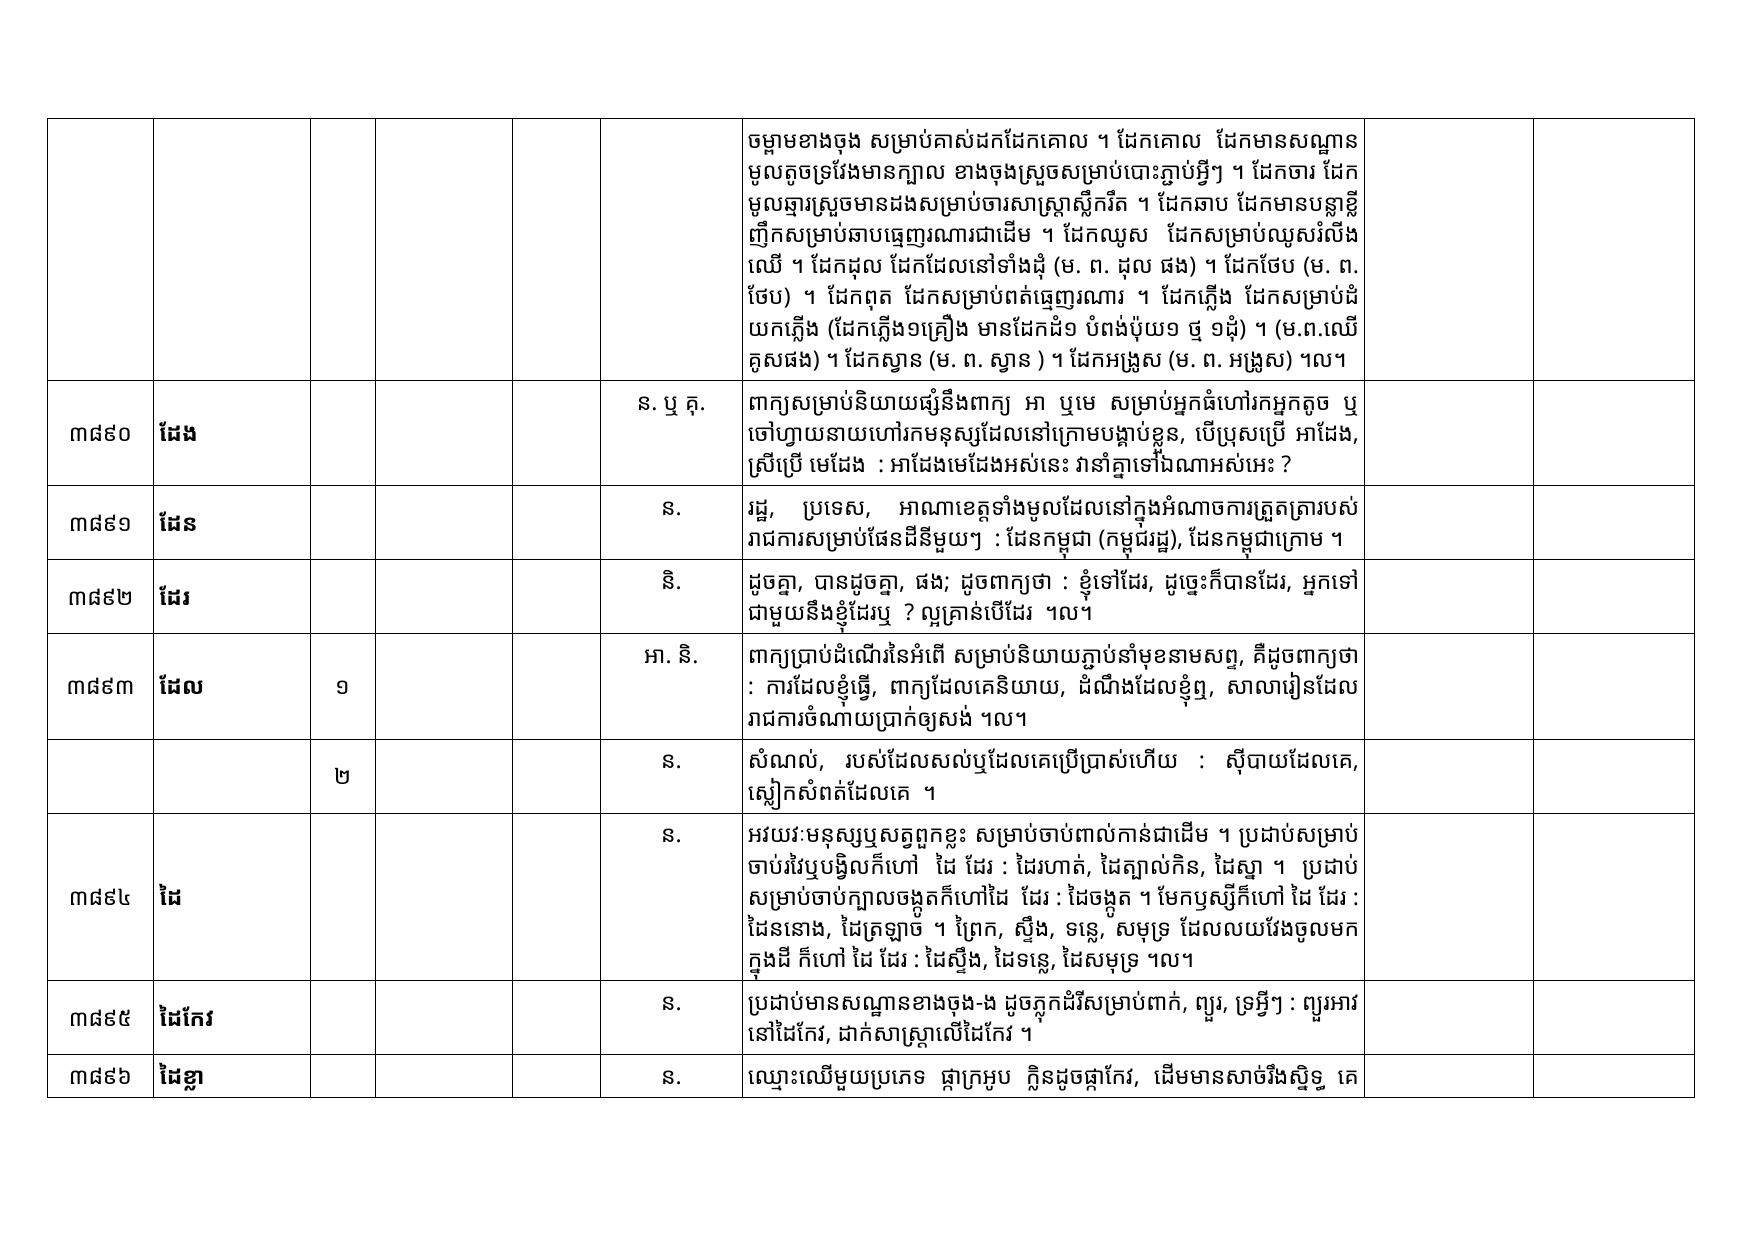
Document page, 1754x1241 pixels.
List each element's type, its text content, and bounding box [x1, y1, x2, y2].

table_cell [311, 381, 375, 485]
table_cell [1534, 814, 1694, 980]
table_cell [154, 119, 310, 380]
table_cell [311, 119, 375, 380]
table_cell [1365, 381, 1533, 485]
table_cell [1534, 740, 1694, 812]
table_cell [513, 634, 600, 738]
table_cell [154, 740, 310, 812]
table_cell [1365, 740, 1533, 812]
table_cell [48, 119, 153, 380]
table_cell ៣៨៩៦ [48, 1055, 153, 1097]
table_cell [513, 814, 600, 980]
table_cell អវយវៈ​មនុស្ស​ឬ​សត្វ​ពួក​ខ្លះ សម្រាប់​ចាប់​ពាល់​កាន់​ជាដើម ។ ប្រដាប់​សម្រាប់​ចាប់​រវៃឬ​បង្វិល​ក៏​ហៅ ដៃ ដែរ : ដៃរ​ហាត់, ដៃ​ត្បាល់​កិន, ដៃ​ស្នា ។ ប្រដាប់​សម្រាប់​ចាប់​ក្បាល​ចង្កូត​ក៏​ហៅ​ដៃ ដែរ : ដៃ​ចង្កូត ។ មែក​ឫស្សី​ក៏​ហៅ ដៃ ដែរ : ដៃ​ននោង, ដៃ​ត្រឡាច ។ ព្រៃក, ស្ទឹង, ទន្លេ, សមុទ្រ ដែល​លយ​វែង​ចូល​មក​ក្នុង​ដី ក៏​ហៅ ដៃ ដែរ : ដៃ​ស្ទឹង, ដៃ​ទន្លេ, ដៃ​សមុទ្រ ។ល។ [743, 814, 1364, 980]
table_cell ឈ្មោះ​ឈើ​មួយ​ប្រភេទ ផ្កា​ក្រអូប ក្លិន​ដូច​ផ្កា​កែវ, ដើម​មាន​សាច់​រឹង​ស្និទ្ធ គេ​ [743, 1055, 1364, 1097]
table_cell [48, 740, 153, 812]
table_cell លោហ​ជាតិ​មួយ​ពួក កើត​ពី​ជាតិ​ថ្ម​មាន​ព័ណ៌​ក្រមៅ ជា​ធាតុ​រឹង​ជាង​ពួក​លោហ​ជាតិ​ទាំងពួង, មាន​ប្រយោជន៍​ប្រើ​ការ​បាន​ច្រើន​យ៉ាង​ជាង​លោហ​ជាតិ​ទាំងពួង ។ ដែក​កណ្ដារ ដែក​ស្រួយ​សម្រាប់​ក្ដារ​ឬ ខៃ​ទម្លុះ​សាច់​ឈើ ។ ដែក​ខួង (ម. ព. ខួង) ដែក​ខៃ ដែក​សម្រាប់​ខៃ​ទម្លុះ ។ ដែក​គាស់ ដែក​មាន​សណ្ឋាន​ឆែក​ជា​ចម្ពាម​ខាង​ចុង សម្រាប់​គាស់​ដក​ដែក​គោល ។ ដែក​គោល ដែក​មាន​សណ្ឋាន​មូល​តូច​ទ្រវែង​មាន​ក្បាល ខាង​ចុង​ស្រួច​សម្រាប់​បោះ​ភ្ជាប់​អ្វី​ៗ ។ ដែក​ចារ ដែក​មូល​ឆ្មារ​ស្រួច​មាន​ដង​សម្រាប់​ចារ​សាស្ត្រា​ស្លឹក​រឹត ។ ដែក​ឆាប ដែក​មាន​បន្លា​ខ្លី​ញឹក​សម្រាប់​ឆាប​ធ្មេញ​រណារ​ជាដើម ។ ដែក​ឈូស ដែក​សម្រាប់​ឈូស​រំលីង​ឈើ ។ ដែក​ដុល ដែក​ដែល​នៅ​ទាំង​ដុំ (ម. ព. ដុល ផង) ។ ដែក​ថែប (ម. ព. ថែប) ។ ដែក​ពុត ដែក​សម្រាប់​ពត់​ធ្មេញ​រណារ ។ ដែក​ភ្លើង ដែក​សម្រាប់​ដំ​យក​ភ្លើង (ដែក​ភ្លើង​១​គ្រឿង មាន​ដែក​ដំ​១ បំពង់​ប៉ុយ​១ ថ្ម ១​ដុំ) ។ (ម.ព.ឈើ​គូស​ផង) ។ ដែក​ស្វាន (ម. ព. ស្វាន ) ។ ដែក​អង្រូស (ម. ព. អង្រូស) ។ល។ [743, 119, 1364, 380]
table_cell [376, 486, 512, 559]
table_cell [1534, 119, 1694, 380]
table_cell ៣៨៩០ [48, 381, 153, 485]
table_cell អា. និ. [601, 634, 742, 738]
table_cell ដែន [154, 486, 310, 559]
table_cell និ. [601, 560, 742, 633]
table_cell [513, 740, 600, 812]
table_cell [1534, 981, 1694, 1054]
table_cell [601, 119, 742, 380]
table_cell [1534, 1055, 1694, 1097]
table_cell [1534, 560, 1694, 633]
table_cell ពាក្យ​សម្រាប់​និយាយ​ផ្សំ​នឹង​ពាក្យ អា ឬ​មេ សម្រាប់​អ្នក​ធំ​ហៅ​រក​អ្នក​តូច ឬ​ចៅហ្វាយ​នាយ​ហៅ​រក​មនុស្ស​ដែល​នៅ​ក្រោម​បង្គាប់​ខ្លួន, បើ​ប្រុស​ប្រើ អា​ដែង, ស្រី​ប្រើ មេ​ដែង : អា​ដែង​មេ​ដែង​អស់​នេះ វា​នាំ​គ្នា​ទៅ​ឯណា​អស់​អេះ ? [743, 381, 1364, 485]
table_cell ន. [601, 981, 742, 1054]
table_cell ដូច​គ្នា, បាន​ដូច​គ្នា, ផង; ដូច​ពាក្យ​ថា : ខ្ញុំ​ទៅ​ដែរ, ដូច្នេះ​ក៏​បាន​ដែរ, អ្នក​ទៅ​ជាមួយ​នឹង​ខ្ញុំ​ដែរ​ឬ ? ល្អ​គ្រាន់​បើ​ដែរ ។ល។ [743, 560, 1364, 633]
table_cell [376, 981, 512, 1054]
table_cell ន. [601, 486, 742, 559]
table_cell [376, 381, 512, 485]
table_cell [1534, 634, 1694, 738]
table_cell [1365, 119, 1533, 380]
table_cell ដែល [154, 634, 310, 738]
table_cell [311, 814, 375, 980]
table_cell ដៃខ្លា [154, 1055, 310, 1097]
table_cell ៣៨៩២ [48, 560, 153, 633]
table_cell [376, 1055, 512, 1097]
table_cell ៣៨៩៤ [48, 814, 153, 980]
table_cell ដៃ​កែវ [154, 981, 310, 1054]
table_cell ៣៨៩១ [48, 486, 153, 559]
table_cell [513, 381, 600, 485]
table_cell [1365, 814, 1533, 980]
table_cell [311, 560, 375, 633]
table_cell [376, 119, 512, 380]
table_cell ១ [311, 634, 375, 738]
table_cell ៣៨៩៥ [48, 981, 153, 1054]
table_cell [311, 1055, 375, 1097]
table_cell [376, 740, 512, 812]
table_cell ន. [601, 740, 742, 812]
table_cell ន. [601, 814, 742, 980]
table_cell [311, 981, 375, 1054]
table_cell ន. ឬ គុ. [601, 381, 742, 485]
table_cell [513, 981, 600, 1054]
table_cell [1365, 486, 1533, 559]
table_cell [513, 119, 600, 380]
table_cell ដែរ [154, 560, 310, 633]
table_cell [1534, 381, 1694, 485]
table_cell សំណល់, របស់​ដែល​សល់​ឬ​ដែល​គេ​ប្រើប្រាស់​ហើយ : ស៊ី​បាយ​ដែល​គេ, ស្លៀក​សំពត់​ដែល​គេ ។ [743, 740, 1364, 812]
table_cell ពាក្យ​ប្រាប់​ដំណើរ​នៃ​អំពើ សម្រាប់​និយាយ​ភ្ជាប់​នាំ​មុខ​នាម​សព្ទ, គឺ​ដូច​ពាក្យ​ថា : ការ​ដែល​ខ្ញុំ​ធ្វើ, ពាក្យ​ដែល​គេ​និយាយ, ដំណឹង​ដែល​ខ្ញុំ​ឮ, សាលា​រៀន​ដែល​រាជការ​ចំណាយ​ប្រាក់​ឲ្យ​សង់ ។ល។ [743, 634, 1364, 738]
table_cell ២ [311, 740, 375, 812]
table_cell [376, 634, 512, 738]
table_cell [376, 560, 512, 633]
table_cell ៣៨៩៣ [48, 634, 153, 738]
table_cell [1534, 486, 1694, 559]
table_cell ដៃ [154, 814, 310, 980]
table_cell ប្រដាប់​មាន​សណ្ឋាន​ខាង​ចុង-ង ដូច​ភ្លុក​ដំរី​សម្រាប់​ពាក់, ព្យួរ, ទ្រ​អ្វី​ៗ : ព្យួរ​អាវ​នៅ​ដៃ​កែវ, ដាក់​សាស្ត្រា​លើ​ដៃ​កែវ ។ [743, 981, 1364, 1054]
table_cell [513, 1055, 600, 1097]
table_cell [1365, 981, 1533, 1054]
table_cell [376, 814, 512, 980]
table_cell [1365, 1055, 1533, 1097]
table_cell [1365, 634, 1533, 738]
table_cell ន. [601, 1055, 742, 1097]
table_cell [1365, 560, 1533, 633]
table_cell [513, 486, 600, 559]
table_cell រដ្ឋ, ប្រទេស, អាណា​ខេត្ត​ទាំងមូល​ដែល​នៅ​ក្នុង​អំណាច​ការ​ត្រួត​ត្រា​របស់​រាជការ​សម្រាប់​ផែន​ដី​នីមួយ​ៗ : ដែន​កម្ពុជា (កម្ពុជរដ្ឋ), ដែន​កម្ពុជា​ក្រោម ។ [743, 486, 1364, 559]
table_cell [513, 560, 600, 633]
table_cell [311, 486, 375, 559]
table_cell ដែង [154, 381, 310, 485]
